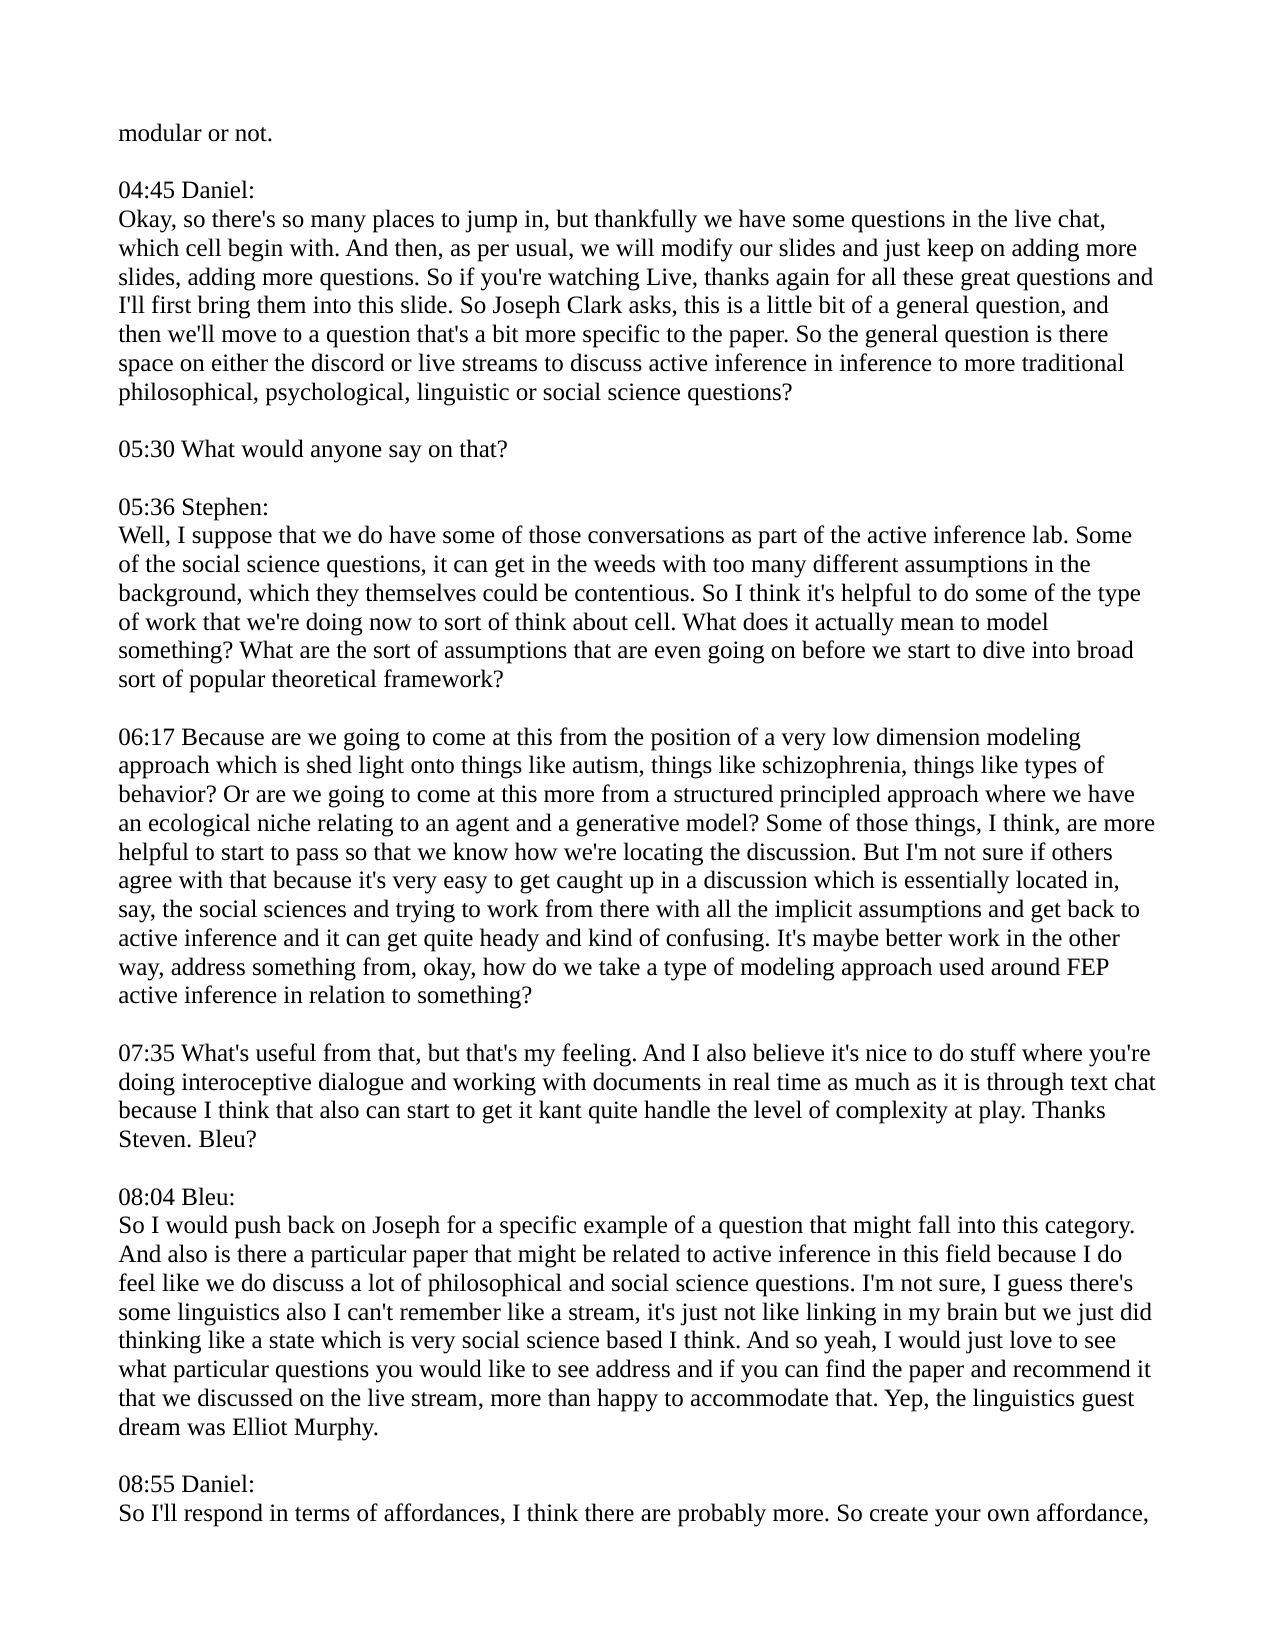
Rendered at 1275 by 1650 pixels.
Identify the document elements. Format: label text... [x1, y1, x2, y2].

text modular or not. 04:45 Daniel: Okay, so there's so many places to jump in, but thankfully we have some questions in the live chat, which cell begin with. And then, as per usual, we will modify our slides and just keep on adding more slides, adding more questions. So if you're watching Live, thanks again for all these great questions and I'll first bring them into this slide. So Joseph Clark asks, this is a little bit of a general question, and then we'll move to a question that's a bit more specific to the paper. So the general question is there space on either the discord or live streams to discuss active inference in inference to more traditional philosophical, psychological, linguistic or social science questions? 05:30 What would anyone say on that? 05:36 Stephen: Well, I suppose that we do have some of those conversations as part of the active inference lab. Some of the social science questions, it can get in the weeds with too many different assumptions in the background, which they themselves could be contentious. So I think it's helpful to do some of the type of work that we're doing now to sort of think about cell. What does it actually mean to model something? What are the sort of assumptions that are even going on before we start to dive into broad sort of popular theoretical framework? 06:17 Because are we going to come at this from the position of a very low dimension modeling approach which is shed light onto things like autism, things like schizophrenia, things like types of behavior? Or are we going to come at this more from a structured principled approach where we have an ecological niche relating to an agent and a generative model? Some of those things, I think, are more helpful to start to pass so that we know how we're locating the discussion. But I'm not sure if others agree with that because it's very easy to get caught up in a discussion which is essentially located in, say, the social sciences and trying to work from there with all the implicit assumptions and get back to active inference and it can get quite heady and kind of confusing. It's maybe better work in the other way, address something from, okay, how do we take a type of modeling approach used around FEP active inference in relation to something? 07:35 What's useful from that, but that's my feeling. And I also believe it's nice to do stuff where you're doing interoceptive dialogue and working with documents in real time as much as it is through text chat because I think that also can start to get it kant quite handle the level of complexity at play. Thanks Steven. Bleu? 08:04 Bleu: So I would push back on Joseph for a specific example of a question that might fall into this category. And also is there a particular paper that might be related to active inference in this field because I do feel like we do discuss a lot of philosophical and social science questions. I'm not sure, I guess there's some linguistics also I can't remember like a stream, it's just not like linking in my brain but we just did thinking like a state which is very social science based I think. And so yeah, I would just love to see what particular questions you would like to see address and if you can find the paper and recommend it that we discussed on the live stream, more than happy to accommodate that. Yep, the linguistics guest dream was Elliot Murphy. 08:55 Daniel: So I'll respond in terms of affordances, I think there are probably more. So create your own affordance, [118, 118, 1157, 1527]
